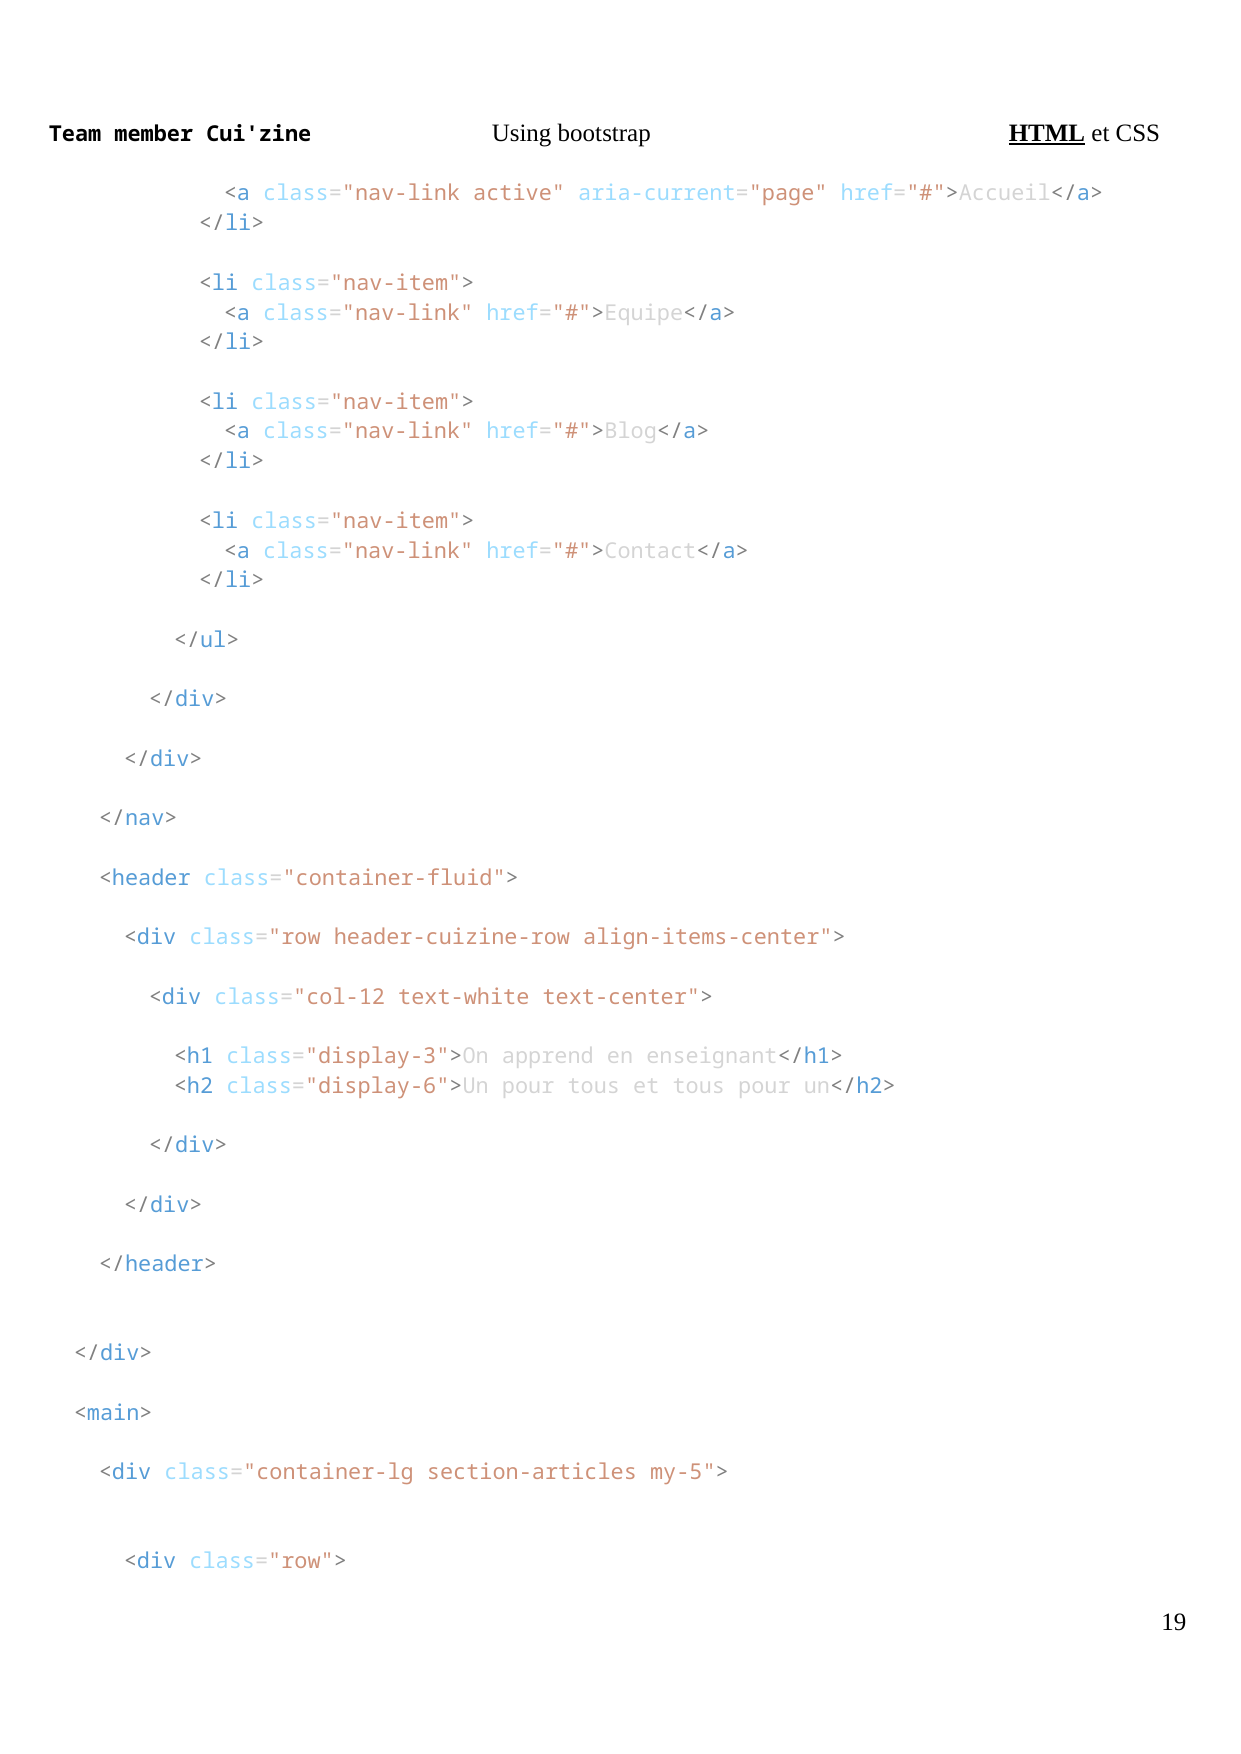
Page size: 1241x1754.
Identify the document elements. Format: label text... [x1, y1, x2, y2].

text <a class="nav-link" href="#">Contact</a> [48, 534, 1186, 564]
text <div class="container-lg section-articles my-5"> [48, 1456, 1186, 1486]
text <a class="nav-link" href="#">Equipe</a> [48, 296, 1186, 326]
text </div> [48, 1129, 1186, 1159]
text <h2 class="display-6">Un pour tous et tous pour un</h2> [48, 1070, 1186, 1100]
text </li> [48, 207, 1186, 237]
text </div> [48, 1189, 1186, 1219]
text </ul> [48, 624, 1186, 654]
text <li class="nav-item"> [48, 386, 1186, 416]
text <div class="row"> [48, 1545, 1186, 1575]
text <header class="container-fluid"> [48, 862, 1186, 892]
text </nav> [48, 802, 1186, 832]
text <li class="nav-item"> [48, 505, 1186, 534]
text <a class="nav-link" href="#">Blog</a> [48, 416, 1186, 445]
text <div class="col-12 text-white text-center"> [48, 981, 1186, 1011]
text </div> [48, 683, 1186, 713]
text </div> [48, 1337, 1186, 1367]
text <h1 class="display-3">On apprend en enseignant</h1> [48, 1040, 1186, 1070]
text <li class="nav-item"> [48, 267, 1186, 296]
text </li> [48, 326, 1186, 356]
text </div> [48, 743, 1186, 773]
text </li> [48, 445, 1186, 475]
text </li> [48, 564, 1186, 594]
text <main> [48, 1397, 1186, 1427]
text </header> [48, 1248, 1186, 1278]
text <a class="nav-link active" aria-current="page" href="#">Accueil</a> [48, 177, 1186, 207]
text <div class="row header-cuizine-row align-items-center"> [48, 921, 1186, 951]
